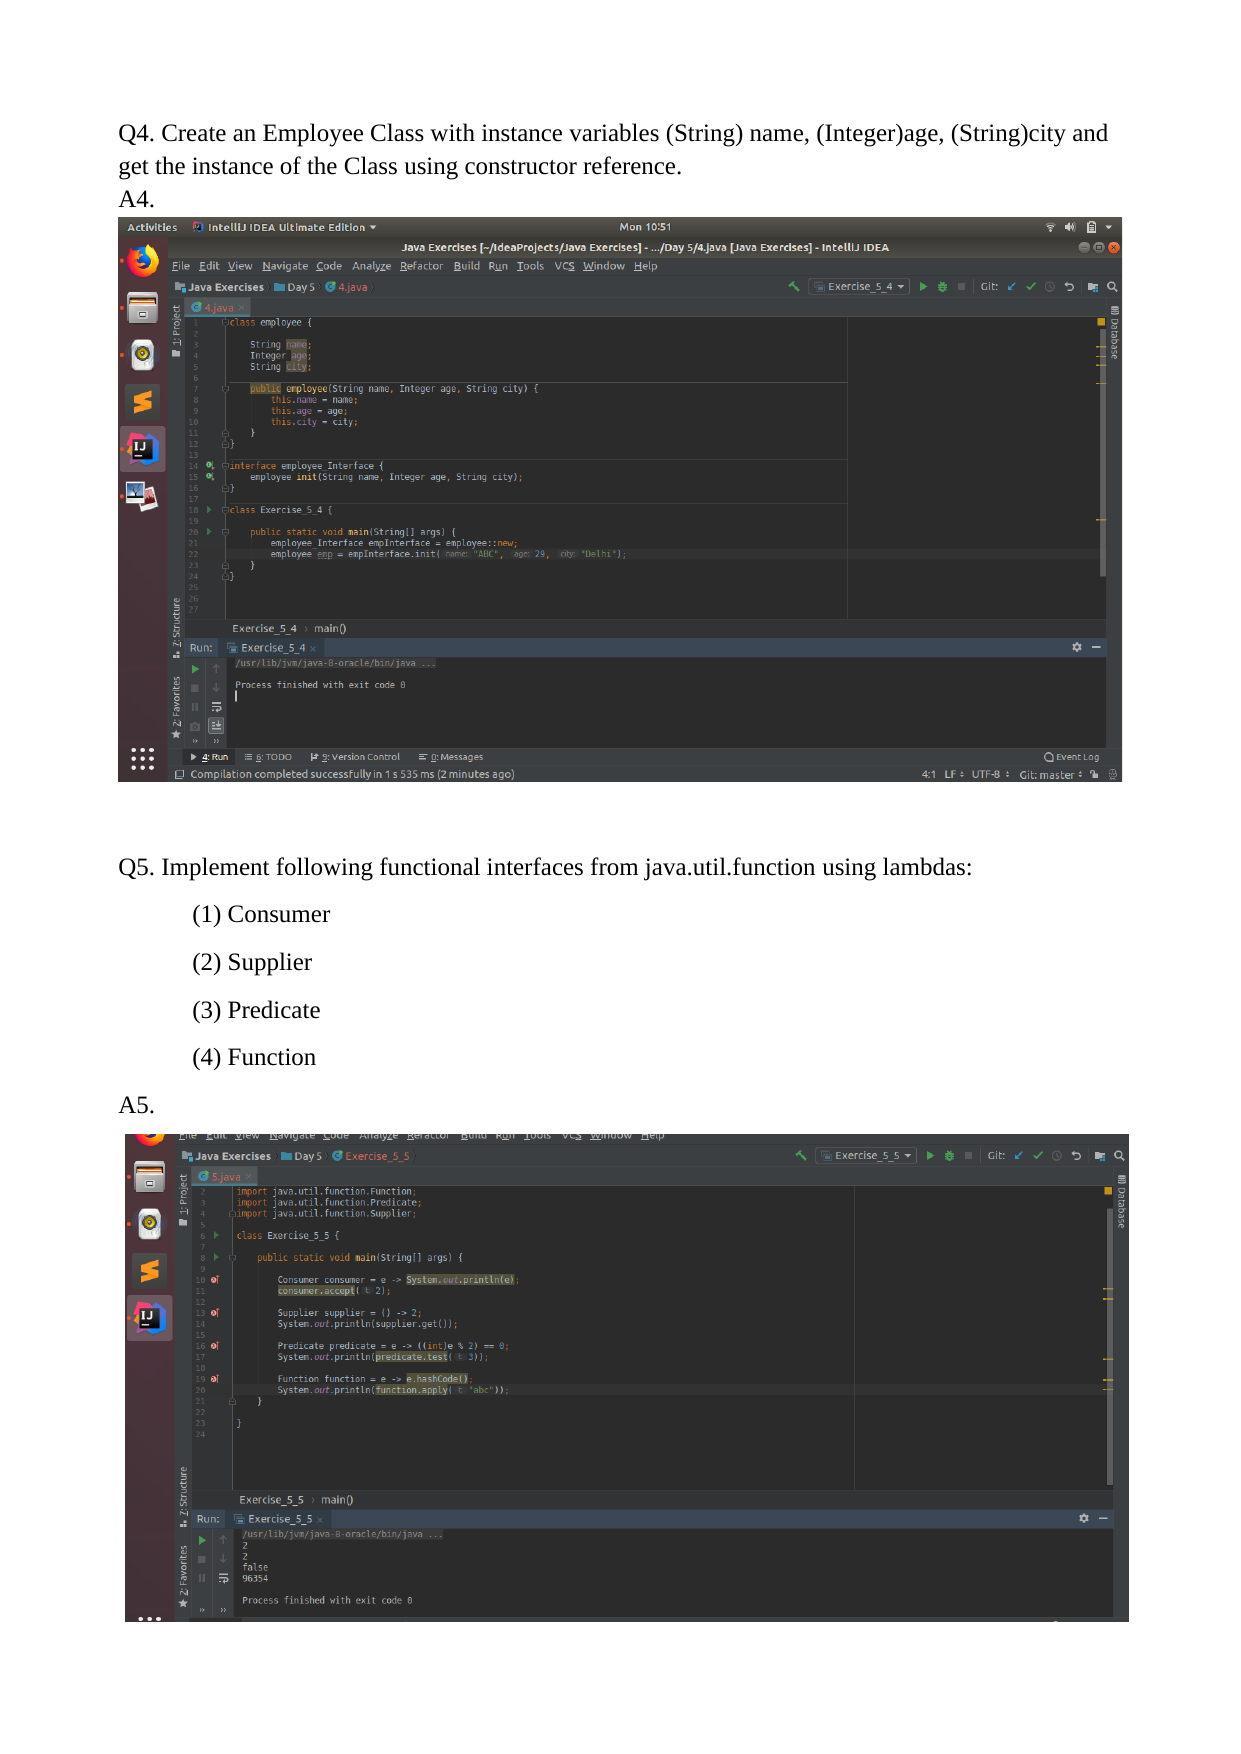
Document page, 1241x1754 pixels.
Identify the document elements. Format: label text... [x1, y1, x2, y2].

picture [125, 1134, 1129, 1622]
text A5. [118, 1090, 1122, 1119]
text A4. [118, 184, 1122, 213]
text (3) Predicate [192, 995, 1122, 1023]
text Q4. Create an Employee Class with instance variables (String) name, (Integer)age, (String)city and get the instance of the Class using constructor reference. [118, 118, 1122, 180]
picture [118, 217, 1123, 782]
text Q5. Implement following functional interfaces from java.util.function using lambdas: [118, 852, 1122, 881]
text (2) Supplier [192, 947, 1122, 976]
text (4) Function [192, 1042, 1122, 1071]
text (1) Consumer [192, 899, 1122, 928]
